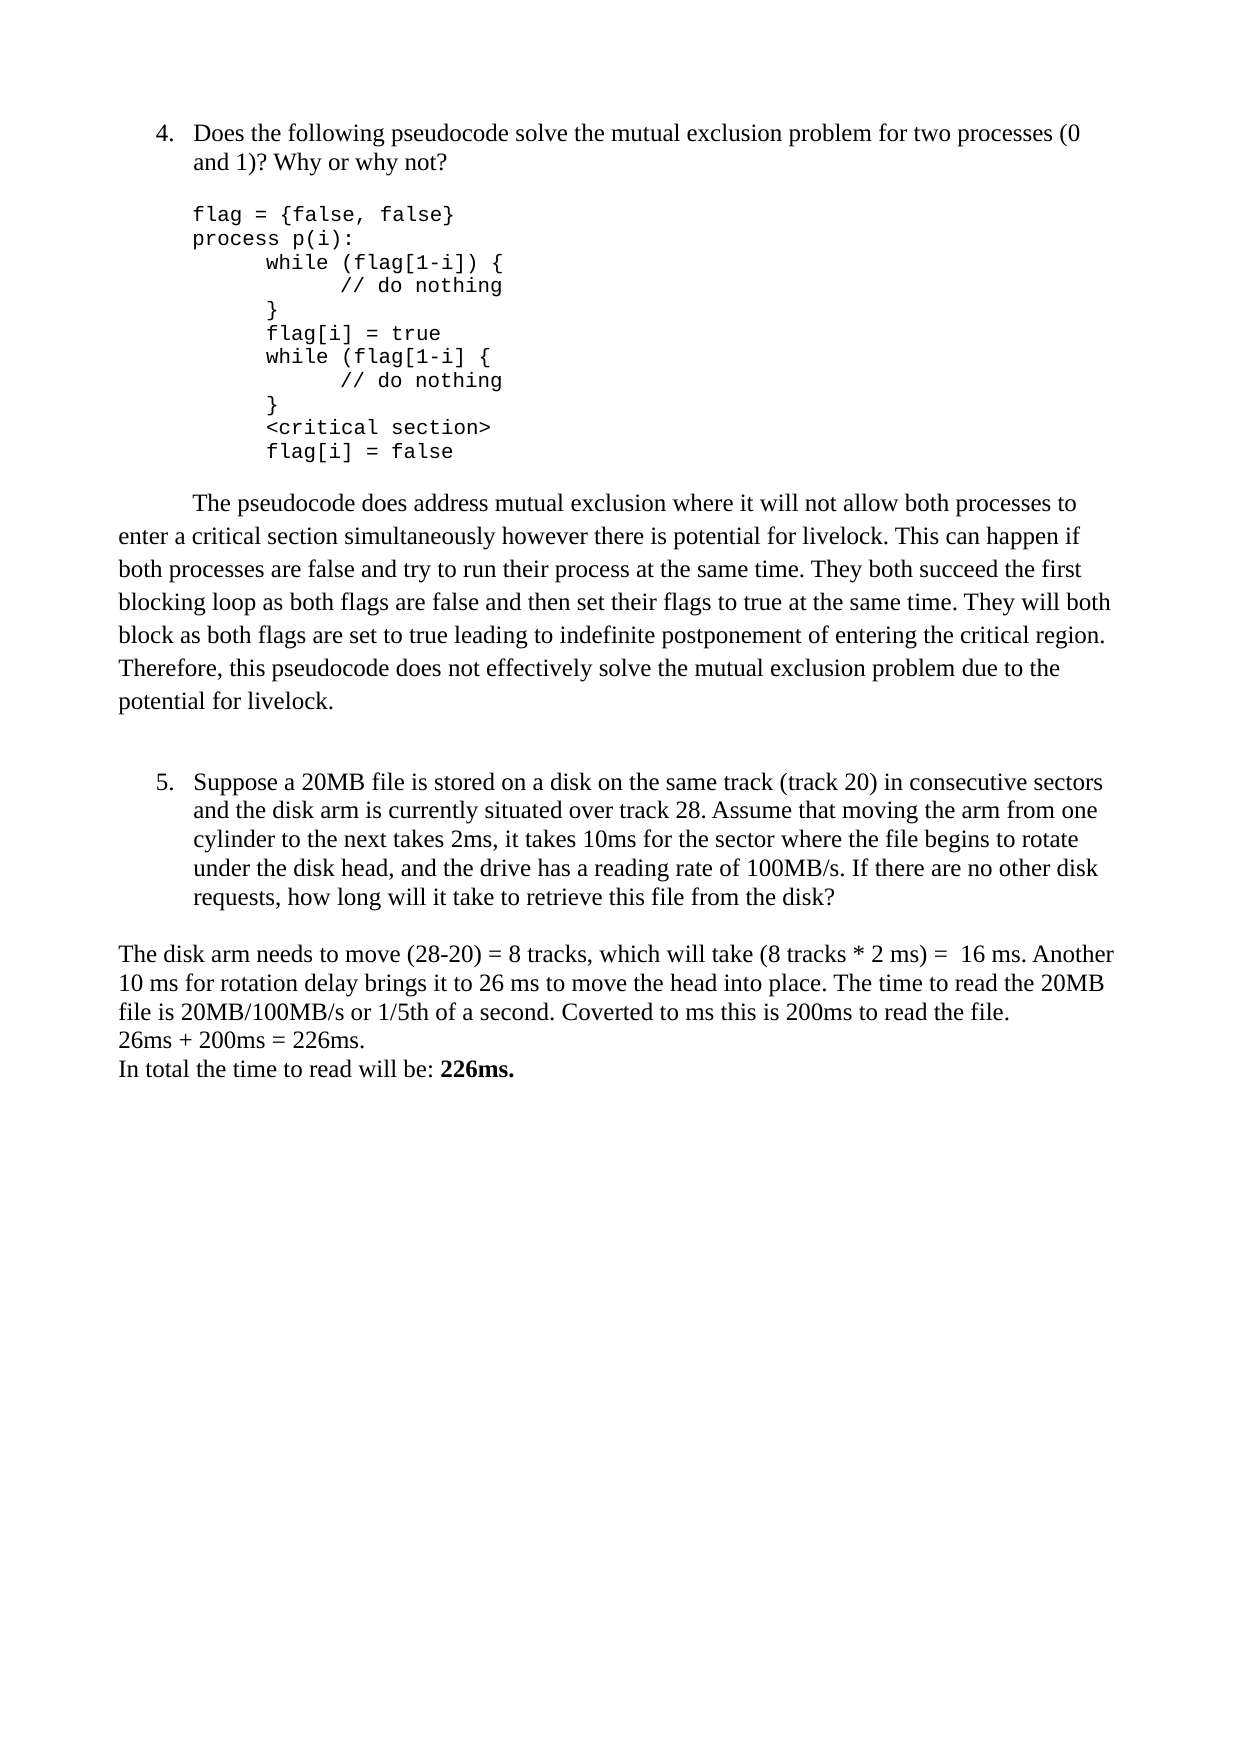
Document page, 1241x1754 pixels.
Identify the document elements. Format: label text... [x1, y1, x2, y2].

list Suppose a 20MB file is stored on a disk on the same track (track 20) in consecutive sectors and the disk arm is currently situated over track 28. Assume that moving the arm from one cylinder to the next takes 2ms, it takes 10ms for the sector where the file begins to rotate under the disk head, and the drive has a reading rate of 100MB/s. If there are no other disk requests, how long will it take to retrieve this file from the disk? [156, 767, 1122, 911]
text flag[i] = true [118, 323, 1122, 346]
text while (flag[1-i] { [118, 346, 1122, 370]
text } [118, 393, 1122, 417]
text } [118, 299, 1122, 323]
text flag[i] = false [118, 441, 1122, 464]
text // do nothing [118, 275, 1122, 299]
text while (flag[1-i]) { [118, 252, 1122, 275]
text <critical section> [118, 417, 1122, 441]
text process p(i): [118, 228, 1122, 252]
text flag = {false, false} [118, 204, 1122, 228]
text In total the time to read will be: 226ms. [118, 1054, 1122, 1083]
text The disk arm needs to move (28-20) = 8 tracks, which will take (8 tracks * 2 ms) = 16 ms. Another 10 ms for rotation delay brings it to 26 ms to move the head into place. The time to read the 20MB file is 20MB/100MB/s or 1/5th of a second. Coverted to ms this is 200ms to read the file. 26ms + 200ms = 226ms. [118, 939, 1122, 1054]
text // do nothing [118, 370, 1122, 393]
list Does the following pseudocode solve the mutual exclusion problem for two processes (0 and 1)? Why or why not? [156, 118, 1122, 176]
text The pseudocode does address mutual exclusion where it will not allow both processes to enter a critical section simultaneously however there is potential for livelock. This can happen if both processes are false and try to run their process at the same time. They both succeed the first blocking loop as both flags are false and then set their flags to true at the same time. They will both block as both flags are set to true leading to indefinite postponement of entering the critical region. Therefore, this pseudocode does not effectively solve the mutual exclusion problem due to the potential for livelock. [118, 488, 1122, 748]
